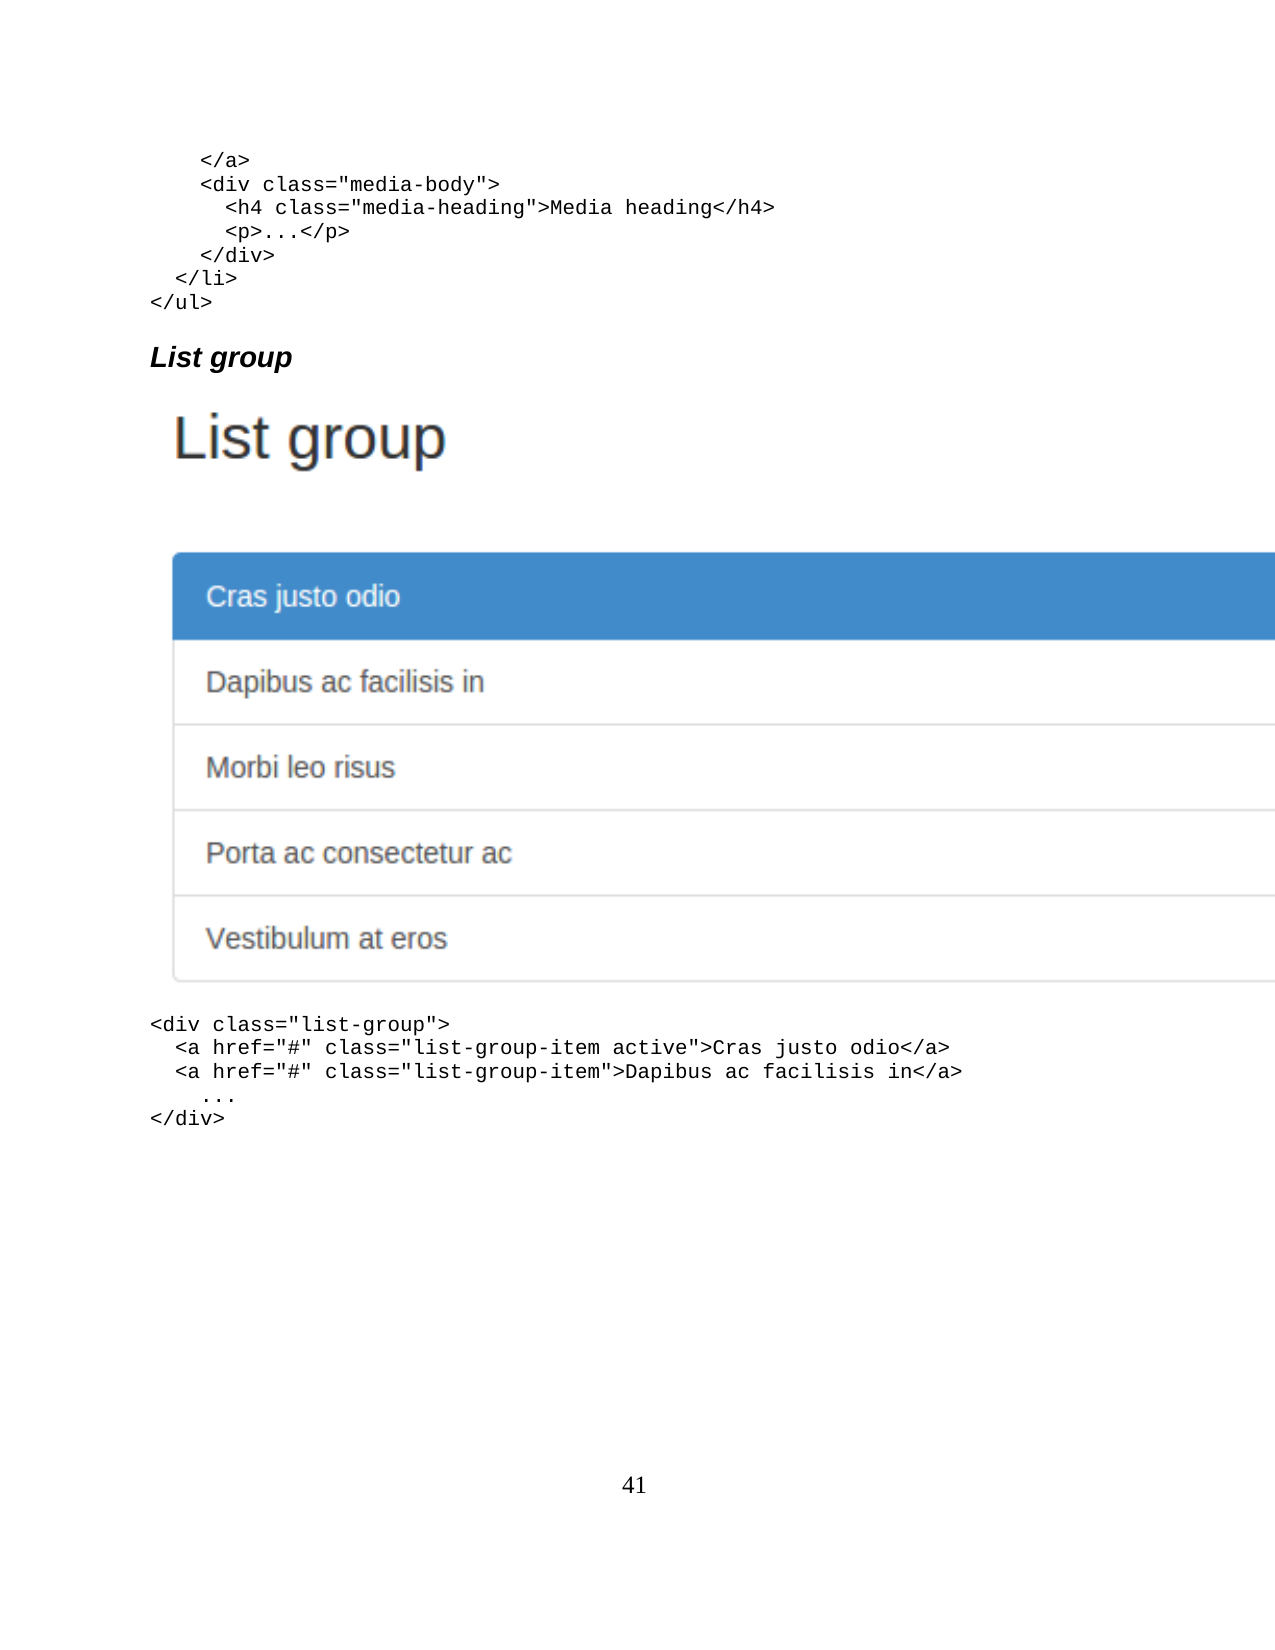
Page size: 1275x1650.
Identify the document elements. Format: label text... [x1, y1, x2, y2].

subtitle List group [150, 341, 1125, 374]
text </div> [150, 244, 1125, 268]
text <a href="#" class="list-group-item active">Cras justo odio</a> [150, 1037, 1125, 1061]
text <h4 class="media-heading">Media heading</h4> [150, 197, 1125, 221]
text </ul> [150, 292, 1125, 316]
picture [150, 386, 1275, 1014]
text <p>...</p> [150, 221, 1125, 244]
text ... [150, 1084, 1125, 1108]
text </a> [150, 150, 1125, 174]
text <a href="#" class="list-group-item">Dapibus ac facilisis in</a> [150, 1061, 1125, 1084]
text <div class="media-body"> [150, 174, 1125, 197]
text </div> [150, 1108, 1125, 1132]
text </li> [150, 268, 1125, 292]
text <div class="list-group"> [150, 1014, 1125, 1037]
